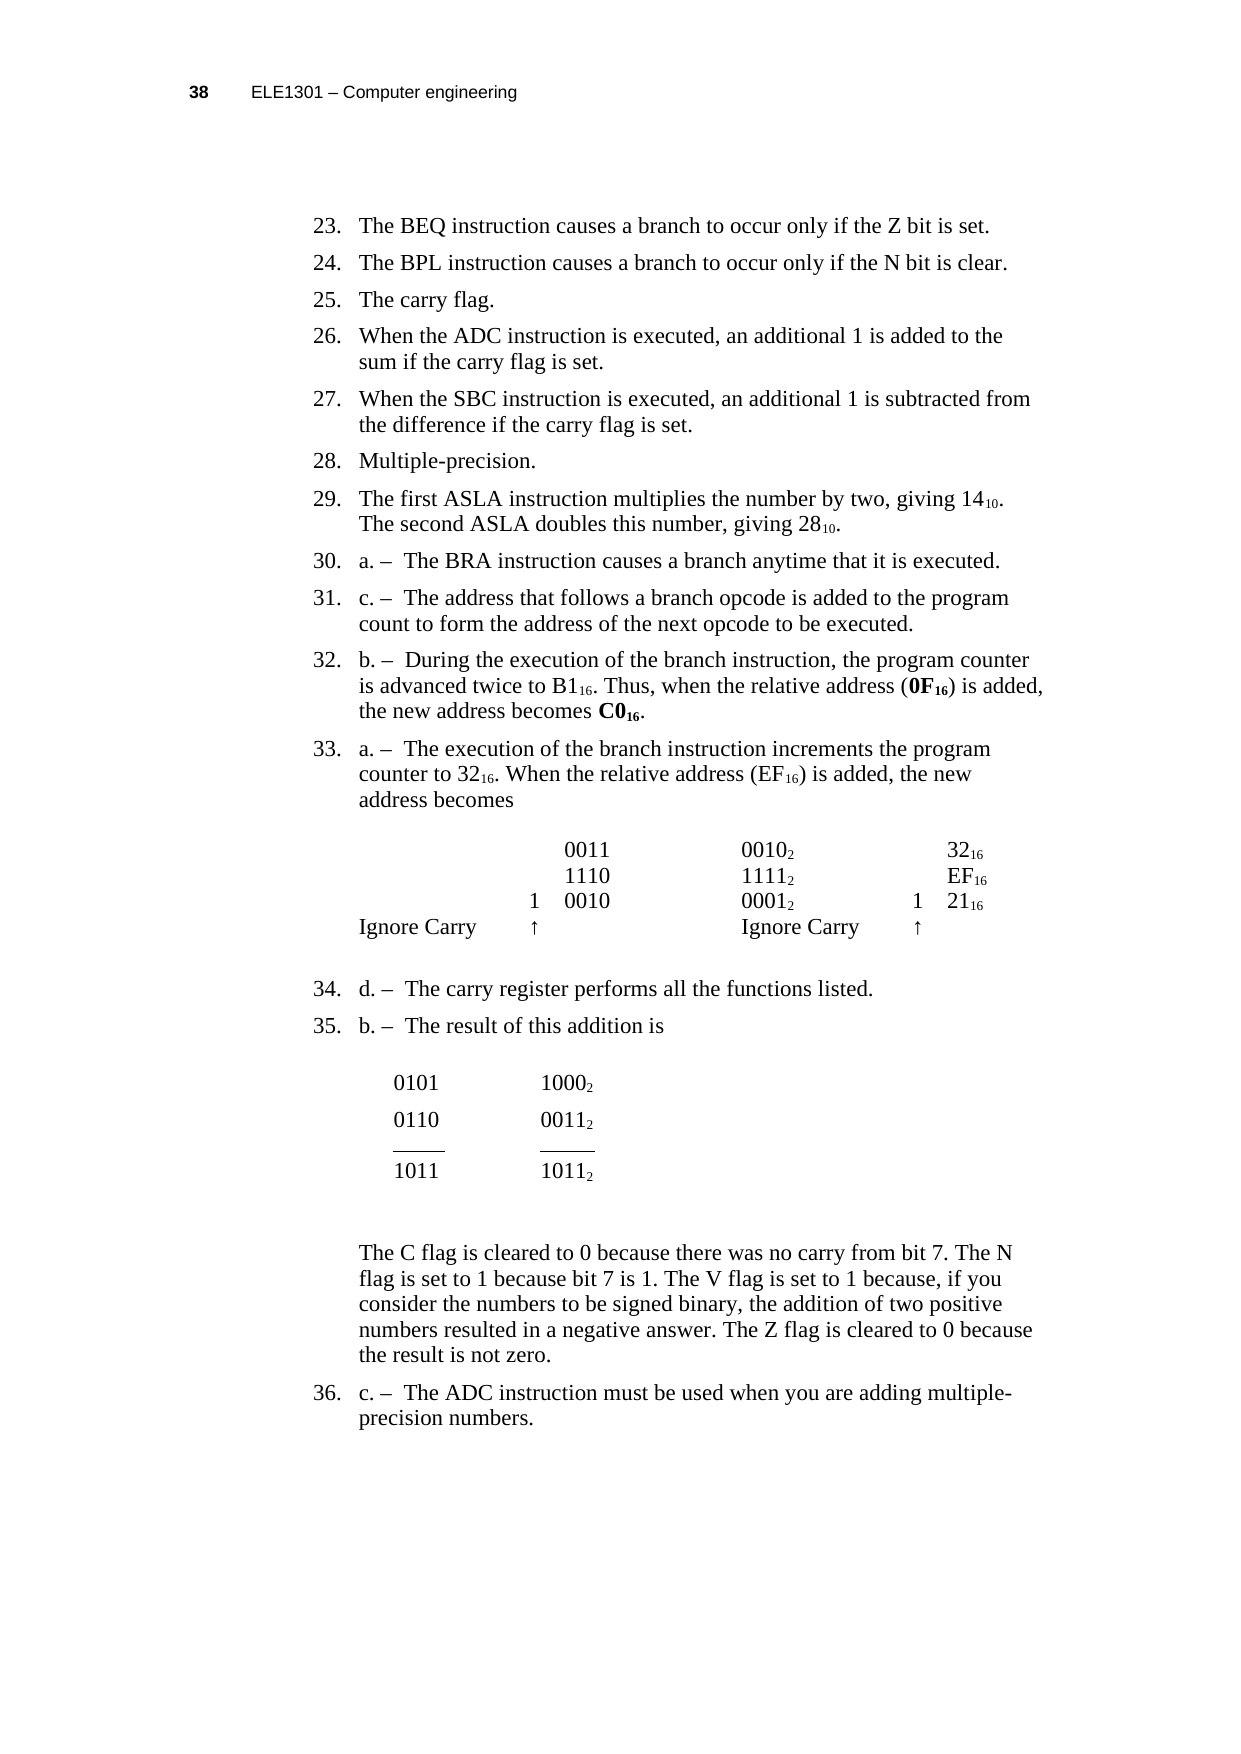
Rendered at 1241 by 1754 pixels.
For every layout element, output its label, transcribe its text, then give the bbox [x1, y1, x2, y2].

table_cell 33. [307, 730, 353, 970]
table_cell Ignore Carry [741, 914, 888, 939]
table_cell 00112 [540, 1101, 687, 1138]
table_cell [653, 888, 741, 913]
table_cell 36. [307, 1374, 353, 1436]
table_header [889, 837, 947, 862]
table_cell 30. [307, 542, 353, 579]
table_cell 26. [307, 318, 353, 380]
table_cell 2116 [947, 888, 1045, 913]
table_header [504, 837, 564, 862]
table_header 3216 [947, 837, 1045, 862]
table_cell [189, 207, 307, 1462]
table_header 0011 [564, 837, 653, 862]
table_cell b. – During the execution of the branch instruction, the program counter is advanced twice to B116. Thus, when the relative address (0F16) is added, the new address becomes C016. [353, 642, 1051, 730]
table_header [653, 837, 741, 862]
table_cell 27. [307, 380, 353, 443]
table_cell a. – The BRA instruction causes a branch anytime that it is executed. [353, 542, 1051, 579]
table_cell b. – The result of this addition is The C flag is cleared to 0 because there was no carry from bit 7. The N flag is set to 1 because bit 7 is 1. The V flag is set to 1 because, if you consider the numbers to be signed binary, the addition of two positive numbers resulted in a negative answer. The Z flag is cleared to 0 because the result is not zero. [353, 1007, 1051, 1374]
table_cell Ignore Carry [359, 914, 504, 939]
table_cell [359, 888, 504, 913]
table_cell 29. [307, 480, 353, 542]
table_cell 1 [504, 888, 564, 913]
table_cell When the SBC instruction is executed, an additional 1 is subtracted from the difference if the carry flag is set. [353, 380, 1051, 443]
table_header 00102 [741, 837, 888, 862]
table_cell Multiple-precision. [353, 443, 1051, 480]
table_cell The first ASLA instruction multiplies the number by two, giving 1410. The second ASLA doubles this number, giving 2810. [353, 480, 1051, 542]
table_cell c. – The address that follows a branch opcode is added to the program count to form the address of the next opcode to be executed. [353, 579, 1051, 642]
table_cell [947, 914, 1045, 939]
table_cell The carry flag. [353, 281, 1051, 318]
table_header [359, 837, 504, 862]
table_cell 0010 [564, 888, 653, 913]
table_cell 1 [889, 888, 947, 913]
table_cell 35. [307, 1007, 353, 1374]
table_cell The BPL instruction causes a branch to occur only if the N bit is clear. [353, 244, 1051, 281]
table_cell 10112 [540, 1153, 687, 1190]
table_cell 0110 [393, 1101, 540, 1138]
table_cell ↑ [504, 914, 564, 939]
table_cell [540, 1138, 687, 1152]
table_cell a. – The execution of the branch instruction increments the program counter to 3216. When the relative address (EF16) is added, the new address becomes [353, 730, 1051, 970]
table_cell 1110 [564, 863, 653, 888]
table_cell ↑ [889, 914, 947, 939]
table_header 23. [307, 207, 353, 244]
table_header 0101 [393, 1064, 540, 1101]
table_cell d. – The carry register performs all the functions listed. [353, 970, 1051, 1007]
table_cell [889, 863, 947, 888]
table_cell [564, 914, 653, 939]
table_cell [307, 1436, 1051, 1462]
table_cell 28. [307, 443, 353, 480]
table_header 10002 [540, 1064, 687, 1101]
table_cell 32. [307, 642, 353, 730]
table_cell 31. [307, 579, 353, 642]
table_cell c. – The ADC instruction must be used when you are adding multiple-precision numbers. [353, 1374, 1051, 1436]
table_cell 25. [307, 281, 353, 318]
table_header The BEQ instruction causes a branch to occur only if the Z bit is set. [353, 207, 1051, 244]
table_cell 11112 [741, 863, 888, 888]
table_cell 34. [307, 970, 353, 1007]
table_cell [653, 914, 741, 939]
table_cell [653, 863, 741, 888]
table_cell [359, 863, 504, 888]
table_cell When the ADC instruction is executed, an additional 1 is added to the sum if the carry flag is set. [353, 318, 1051, 380]
table_cell EF16 [947, 863, 1045, 888]
table_cell 24. [307, 244, 353, 281]
table_cell 1011 [393, 1153, 540, 1190]
table_cell [393, 1138, 540, 1152]
table_cell 00012 [741, 888, 888, 913]
table_cell [504, 863, 564, 888]
